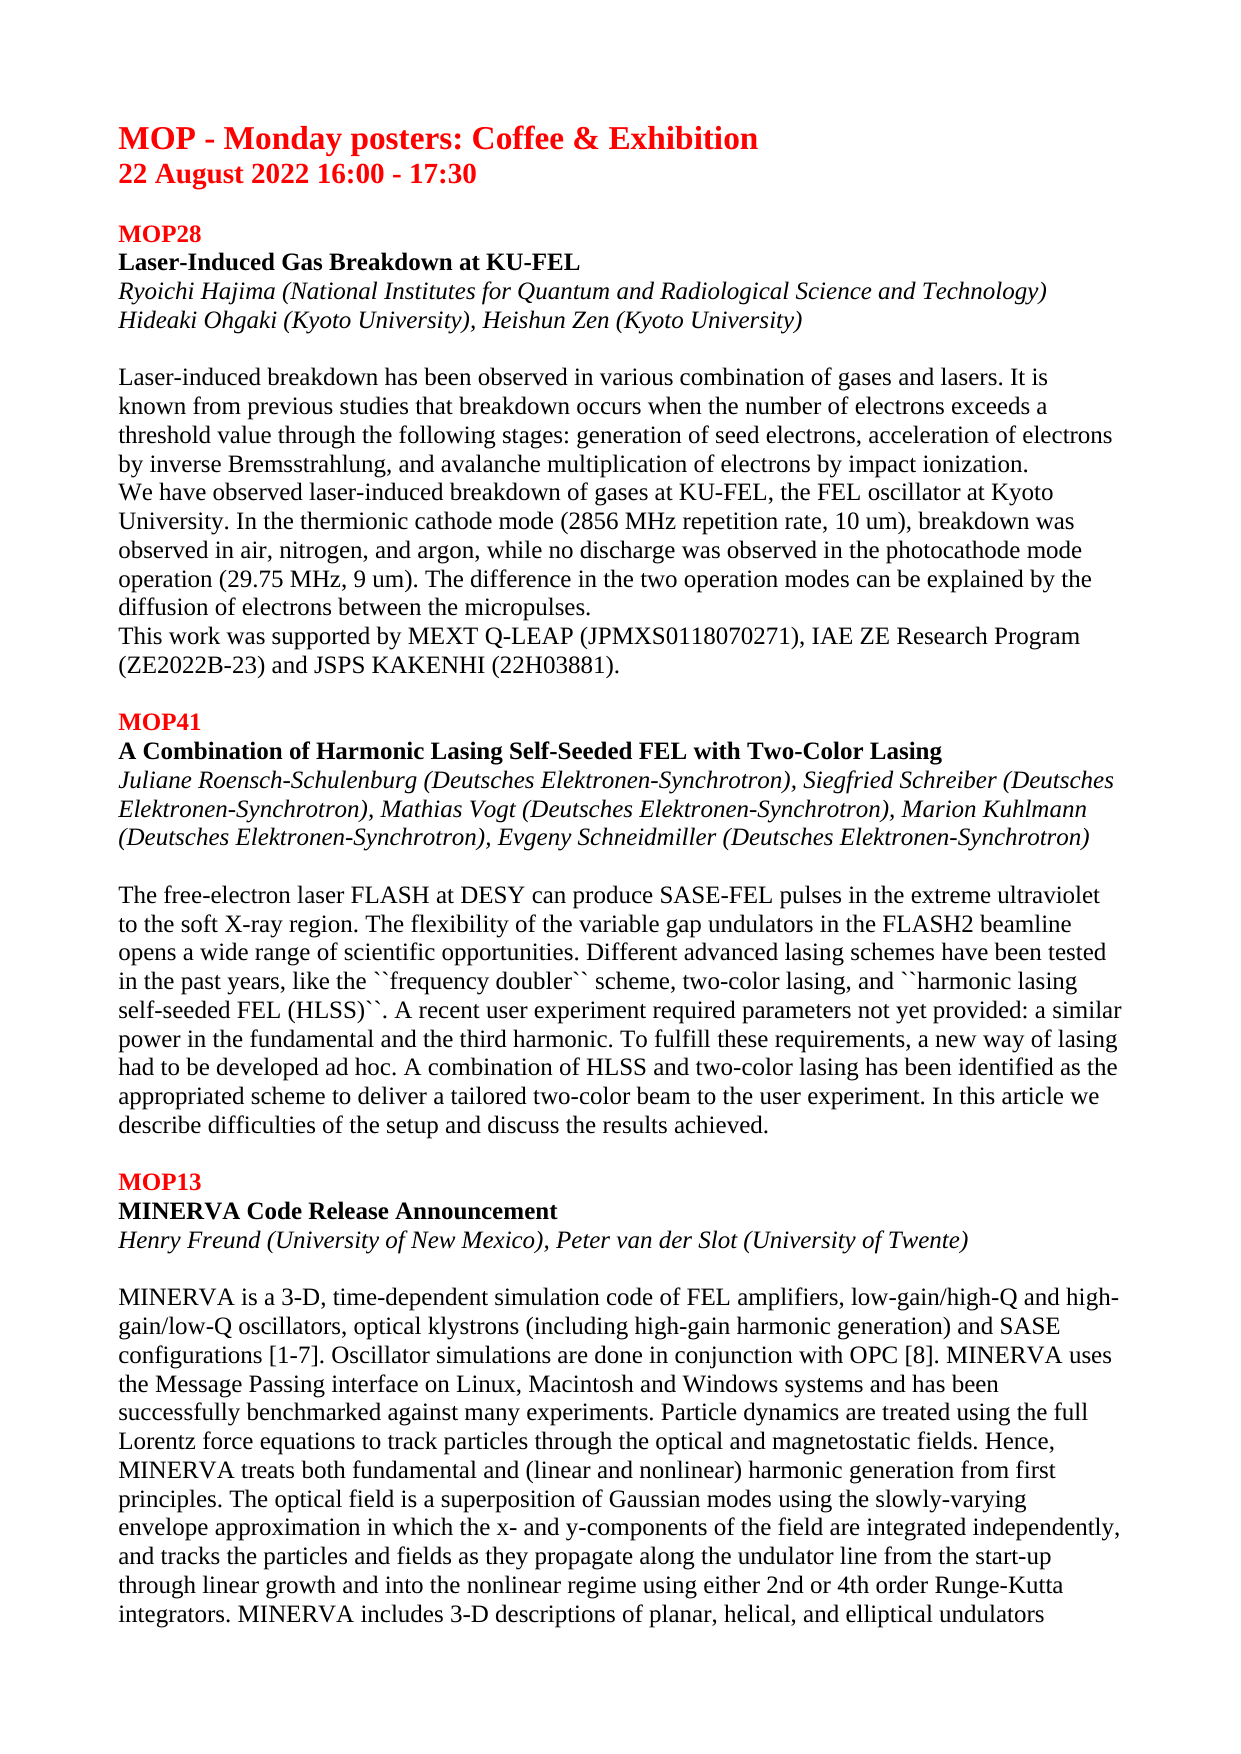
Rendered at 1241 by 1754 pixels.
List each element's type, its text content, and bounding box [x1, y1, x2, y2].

subtitle MINERVA Code Release Announcement [118, 1196, 1122, 1225]
text Laser-induced breakdown has been observed in various combination of gases and lasers. It is known from previous studies that breakdown occurs when the number of electrons exceeds a threshold value through the following stages: generation of seed electrons, acceleration of electrons by inverse Bremsstrahlung, and avalanche multiplication of electrons by impact ionization. [118, 362, 1122, 477]
subtitle MOP41 [118, 707, 1122, 736]
text MINERVA is a 3-D, time-dependent simulation code of FEL amplifiers, low-gain/high-Q and high-gain/low-Q oscillators, optical klystrons (including high-gain harmonic generation) and SASE configurations [1-7]. Oscillator simulations are done in conjunction with OPC [8]. MINERVA uses the Message Passing interface on Linux, Macintosh and Windows systems and has been successfully benchmarked against many experiments. Particle dynamics are treated using the full Lorentz force equations to track particles through the optical and magnetostatic fields. Hence, MINERVA treats both fundamental and (linear and nonlinear) harmonic generation from first principles. The optical field is a superposition of Gaussian modes using the slowly-varying envelope approximation in which the x- and y-components of the field are integrated independently, and tracks the particles and fields as they propagate along the undulator line from the start-up through linear growth and into the nonlinear regime using either 2nd or 4th order Runge-Kutta integrators. MINERVA includes 3-D descriptions of planar, helical, and elliptical undulators [118, 1282, 1122, 1627]
text We have observed laser-induced breakdown of gases at KU-FEL, the FEL oscillator at Kyoto University. In the thermionic cathode mode (2856 MHz repetition rate, 10 um), breakdown was observed in air, nitrogen, and argon, while no discharge was observed in the photocathode mode operation (29.75 MHz, 9 um). The difference in the two operation modes can be explained by the diffusion of electrons between the micropulses. [118, 477, 1122, 621]
text The free-electron laser FLASH at DESY can produce SASE-FEL pulses in the extreme ultraviolet to the soft X-ray region. The flexibility of the variable gap undulators in the FLASH2 beamline opens a wide range of scientific opportunities. Different advanced lasing schemes have been tested in the past years, like the ``frequency doubler`` scheme, two-color lasing, and ``harmonic lasing self-seeded FEL (HLSS)``. A recent user experiment required parameters not yet provided: a similar power in the fundamental and the third harmonic. To fulfill these requirements, a new way of lasing had to be developed ad hoc. A combination of HLSS and two-color lasing has been identified as the appropriated scheme to deliver a tailored two-color beam to the user experiment. In this article we describe difficulties of the setup and discuss the results achieved. [118, 880, 1122, 1139]
subtitle Juliane Roensch-Schulenburg (Deutsches Elektronen-Synchrotron), Siegfried Schreiber (Deutsches Elektronen-Synchrotron), Mathias Vogt (Deutsches Elektronen-Synchrotron), Marion Kuhlmann (Deutsches Elektronen-Synchrotron), Evgeny Schneidmiller (Deutsches Elektronen-Synchrotron) [118, 765, 1122, 851]
subtitle 22 August 2022 16:00 - 17:30 [118, 156, 1122, 190]
subtitle MOP - Monday posters: Coffee & Exhibition [118, 118, 1122, 156]
subtitle Laser-Induced Gas Breakdown at KU-FEL [118, 247, 1122, 276]
subtitle MOP13 [118, 1167, 1122, 1196]
subtitle MOP28 [118, 219, 1122, 247]
subtitle Hideaki Ohgaki (Kyoto University), Heishun Zen (Kyoto University) [118, 305, 1122, 334]
subtitle Henry Freund (University of New Mexico), Peter van der Slot (University of Twente) [118, 1225, 1122, 1254]
subtitle A Combination of Harmonic Lasing Self-Seeded FEL with Two-Color Lasing [118, 736, 1122, 765]
subtitle Ryoichi Hajima (National Institutes for Quantum and Radiological Science and Technology) [118, 276, 1122, 305]
text This work was supported by MEXT Q-LEAP (JPMXS0118070271), IAE ZE Research Program (ZE2022B-23) and JSPS KAKENHI (22H03881). [118, 621, 1122, 679]
